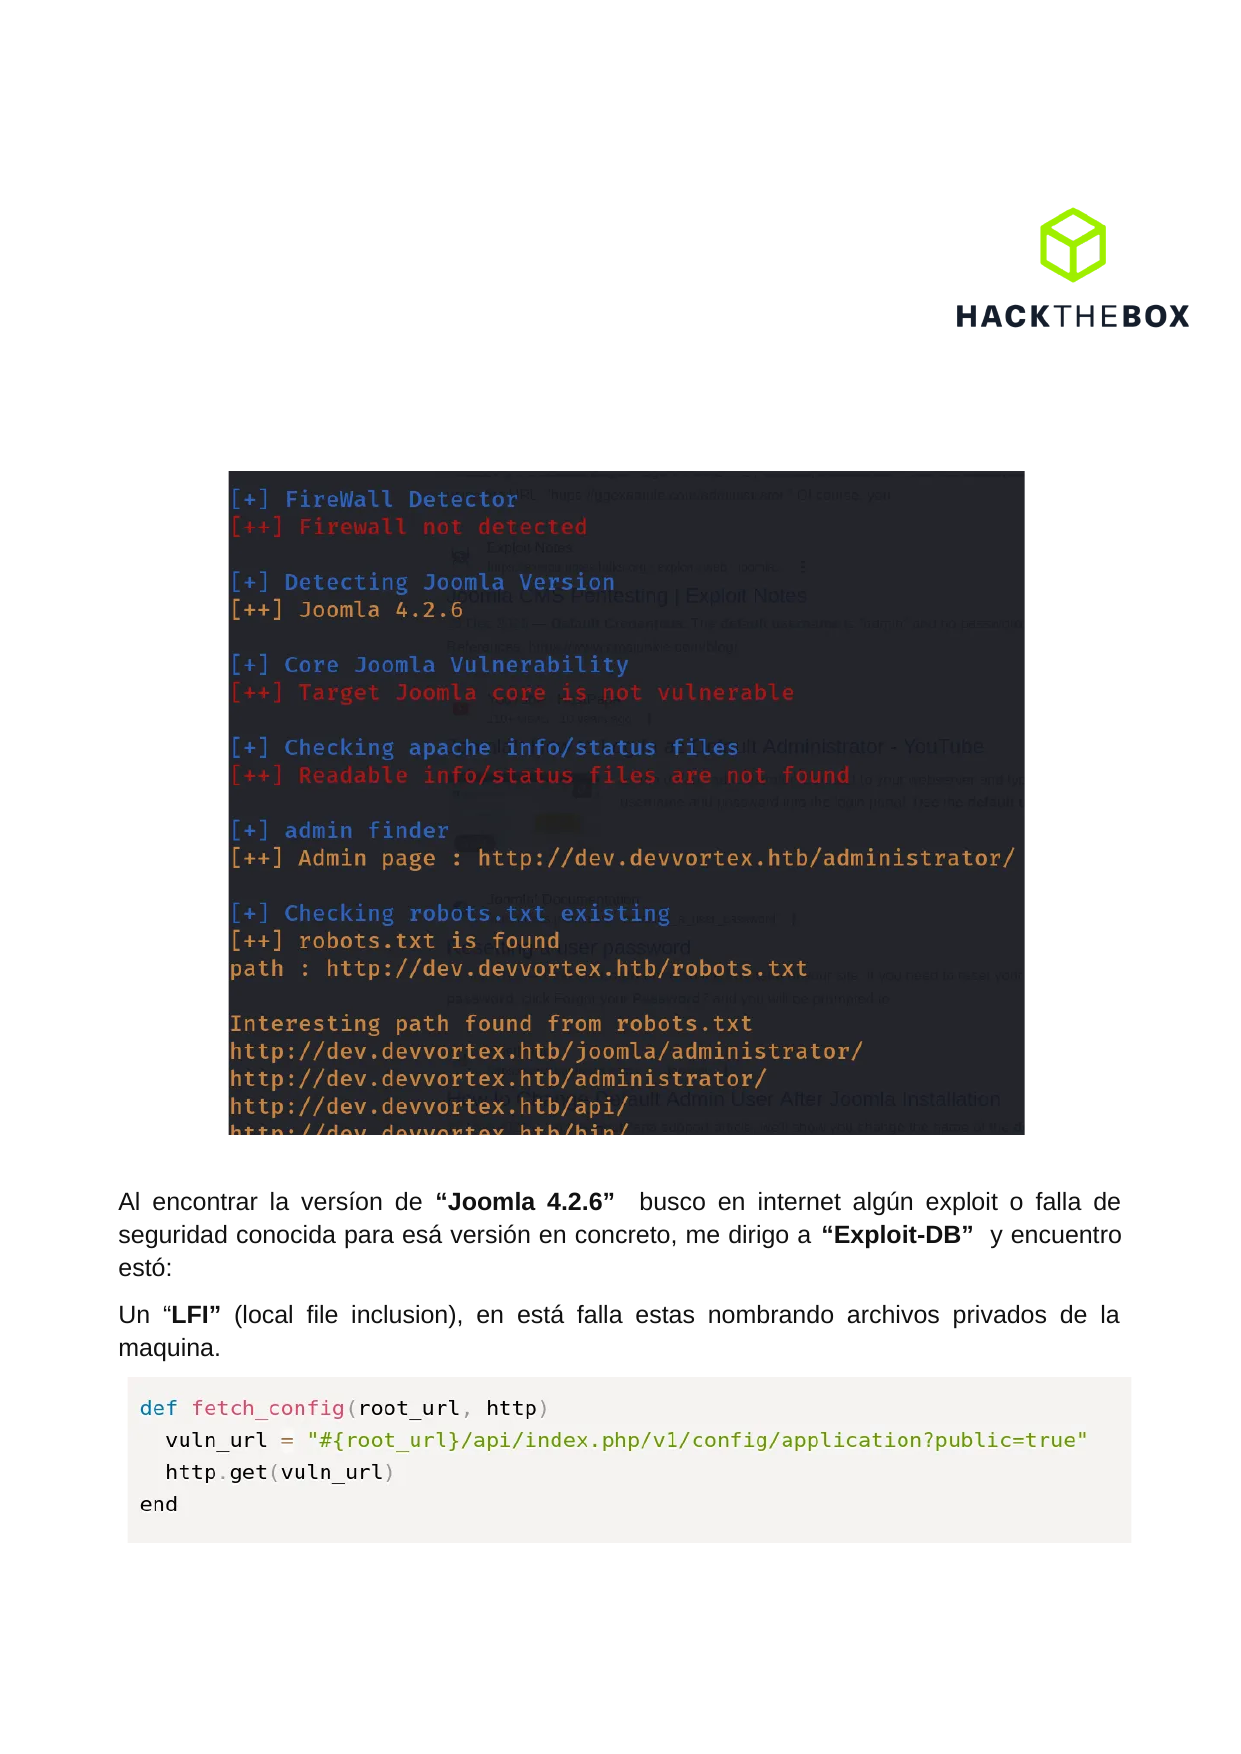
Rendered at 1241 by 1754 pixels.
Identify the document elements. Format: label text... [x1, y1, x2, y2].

text Al encontrar la versíon de “Joomla 4.2.6” busco en internet algún exploit o falla de seguridad conocida para esá versión en concreto, me dirigo a “Exploit-DB” y encuentro estó: [118, 1187, 1122, 1281]
text Un “LFI” (local file inclusion), en está falla estas nombrando archivos privados de la maquina. [118, 1300, 1122, 1362]
picture [228, 471, 1025, 1135]
picture [127, 1377, 1132, 1543]
picture [928, 146, 1218, 436]
